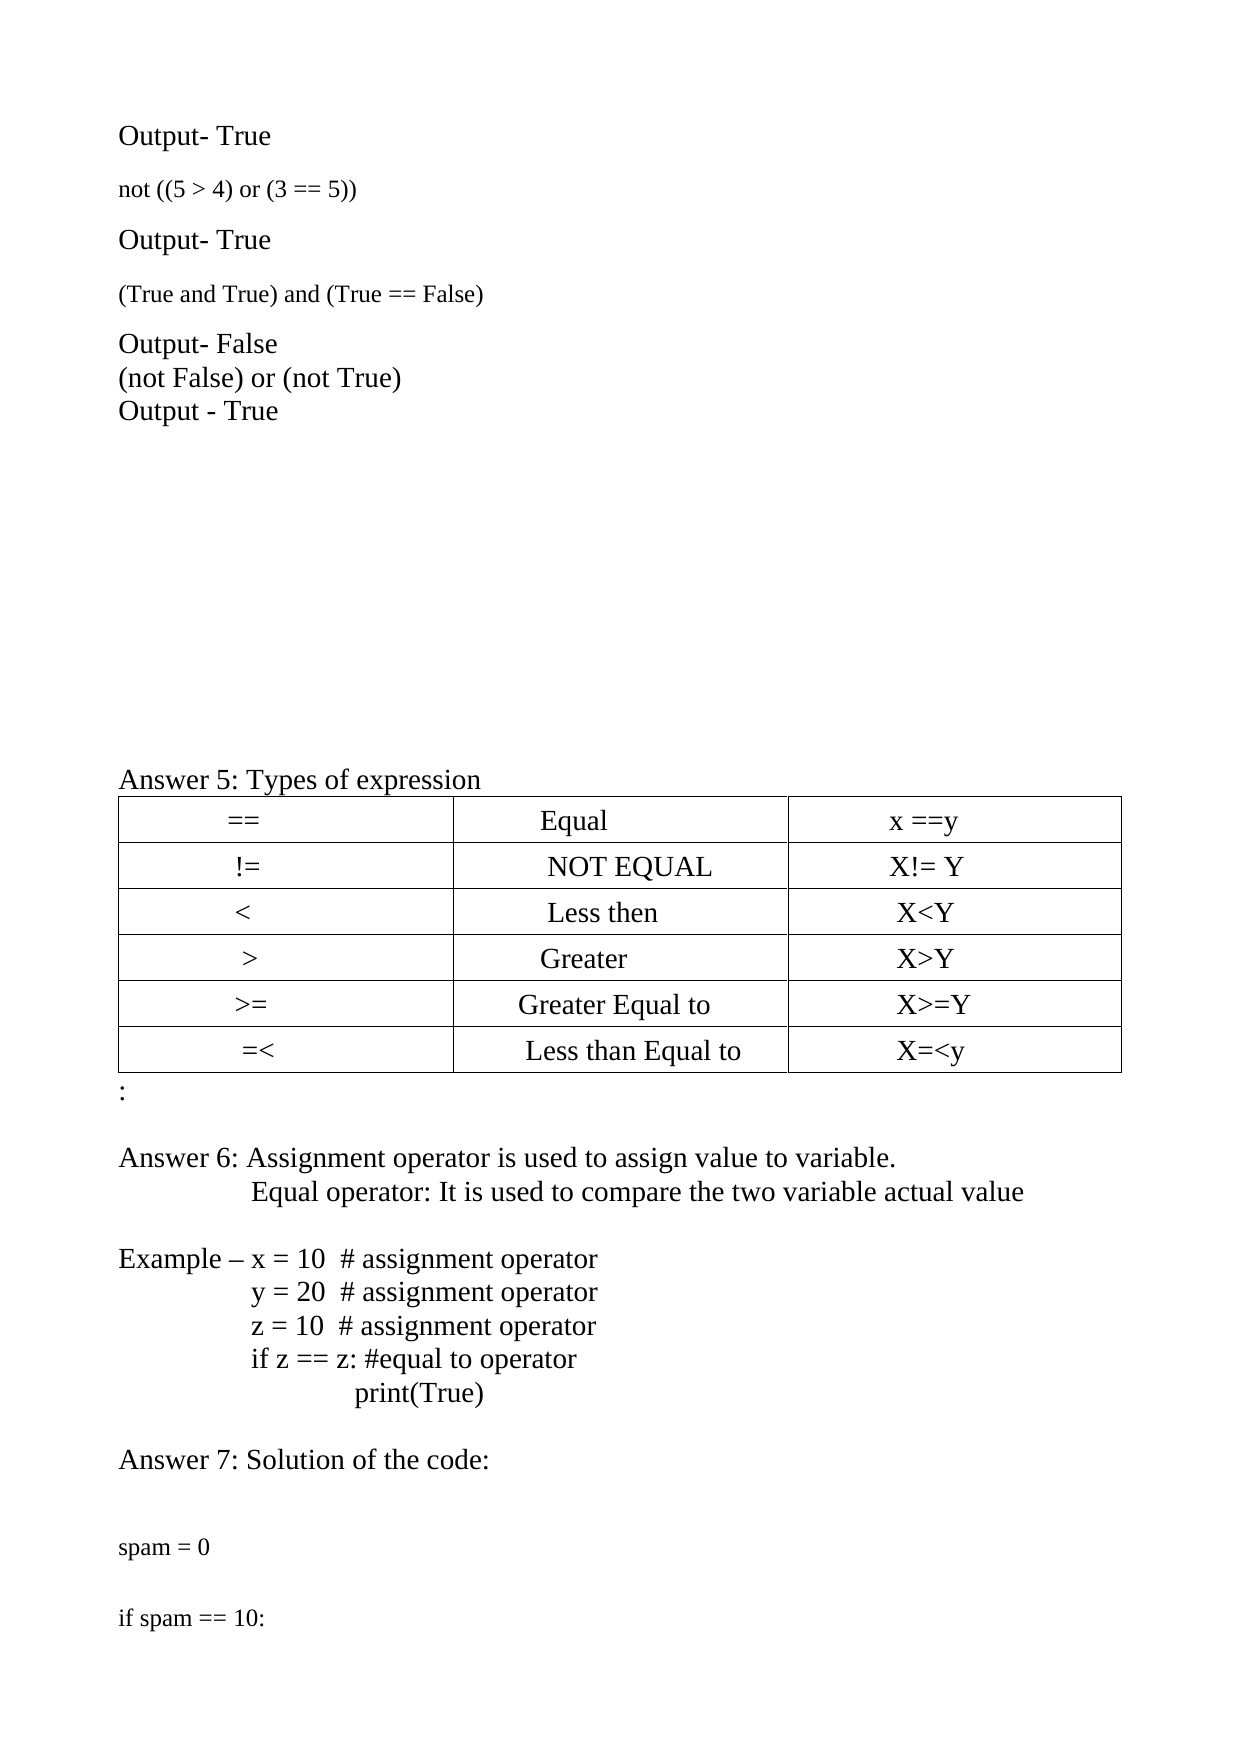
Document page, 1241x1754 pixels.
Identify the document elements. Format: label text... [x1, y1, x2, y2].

text Answer 7: Solution of the code: [118, 1442, 1122, 1476]
table_header == [119, 797, 453, 842]
table_header x ==y [789, 797, 1121, 842]
text Answer 5: Types of expression [118, 762, 1122, 796]
text (not False) or (not True) [118, 360, 1122, 393]
text if spam == 10: [118, 1603, 1122, 1632]
table_cell NOT EQUAL [454, 843, 787, 888]
text Example – x = 10 # assignment operator [118, 1241, 1122, 1274]
table_cell > [119, 935, 453, 980]
table_cell Greater Equal to [454, 981, 787, 1026]
text Output - True [118, 393, 1122, 427]
table_cell Less than Equal to [454, 1027, 787, 1072]
text z = 10 # assignment operator [118, 1308, 1122, 1342]
text y = 20 # assignment operator [118, 1274, 1122, 1308]
text if z == z: #equal to operator [118, 1342, 1122, 1375]
text Output- False [118, 326, 1122, 360]
text Equal operator: It is used to compare the two variable actual value [118, 1174, 1122, 1207]
text (True and True) and (True == False) [118, 279, 1122, 307]
table_cell X>=Y [789, 981, 1121, 1026]
table_cell != [119, 843, 453, 888]
table_cell =< [119, 1027, 453, 1072]
text Answer 6: Assignment operator is used to assign value to variable. [118, 1140, 1122, 1174]
text spam = 0 [118, 1532, 1122, 1561]
text : [118, 1073, 1122, 1107]
table_cell X>Y [789, 935, 1121, 980]
table_cell Greater [454, 935, 787, 980]
table_cell >= [119, 981, 453, 1026]
table_cell X<Y [789, 889, 1121, 934]
text not ((5 > 4) or (3 == 5)) [118, 174, 1122, 203]
table_cell < [119, 889, 453, 934]
table_cell Less then [454, 889, 787, 934]
text Output- True [118, 118, 1122, 152]
text print(True) [118, 1375, 1122, 1409]
table_cell X=<y [789, 1027, 1121, 1072]
table_header Equal [454, 797, 787, 842]
text Output- True [118, 222, 1122, 256]
table_cell X!= Y [789, 843, 1121, 888]
